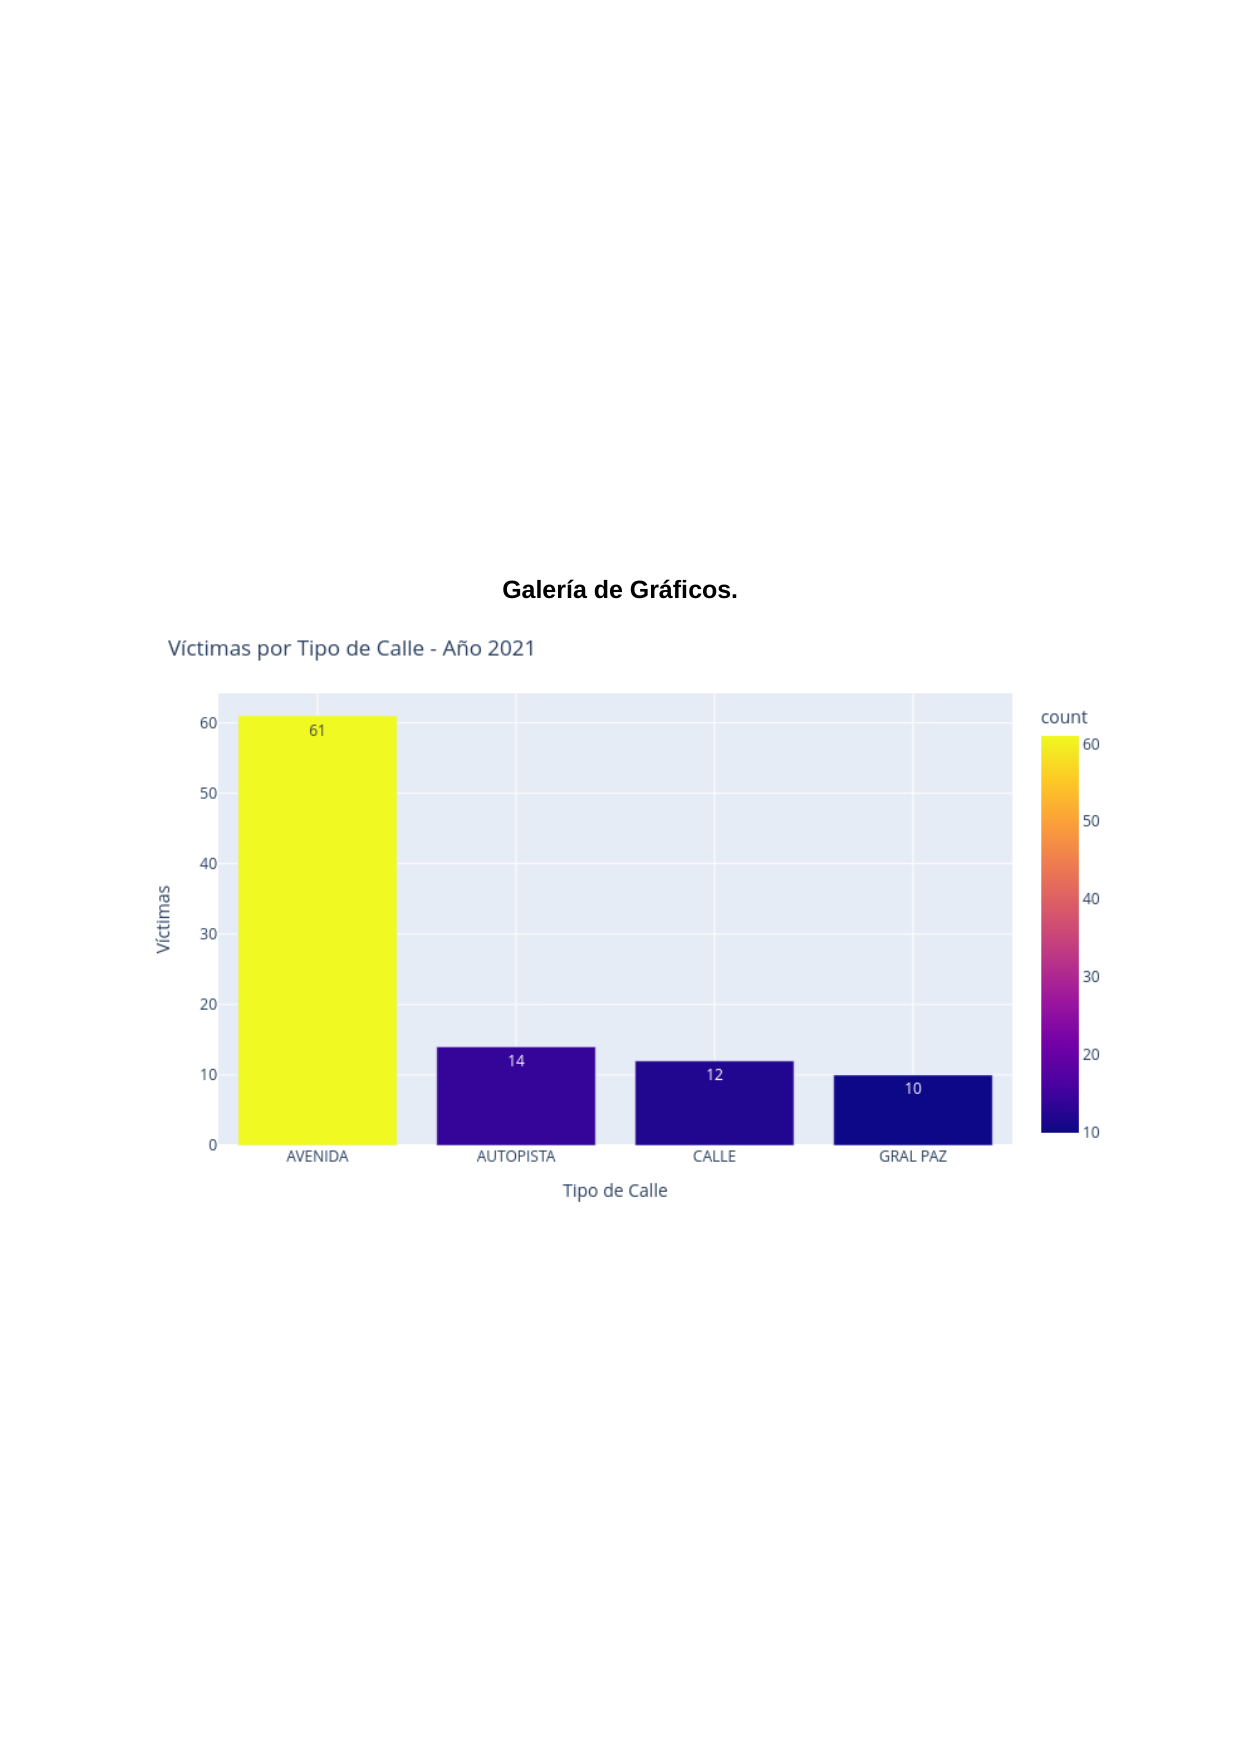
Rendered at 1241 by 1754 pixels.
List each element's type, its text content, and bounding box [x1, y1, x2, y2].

picture [118, 618, 1123, 1246]
text Galería de Gráficos. [118, 575, 1122, 604]
